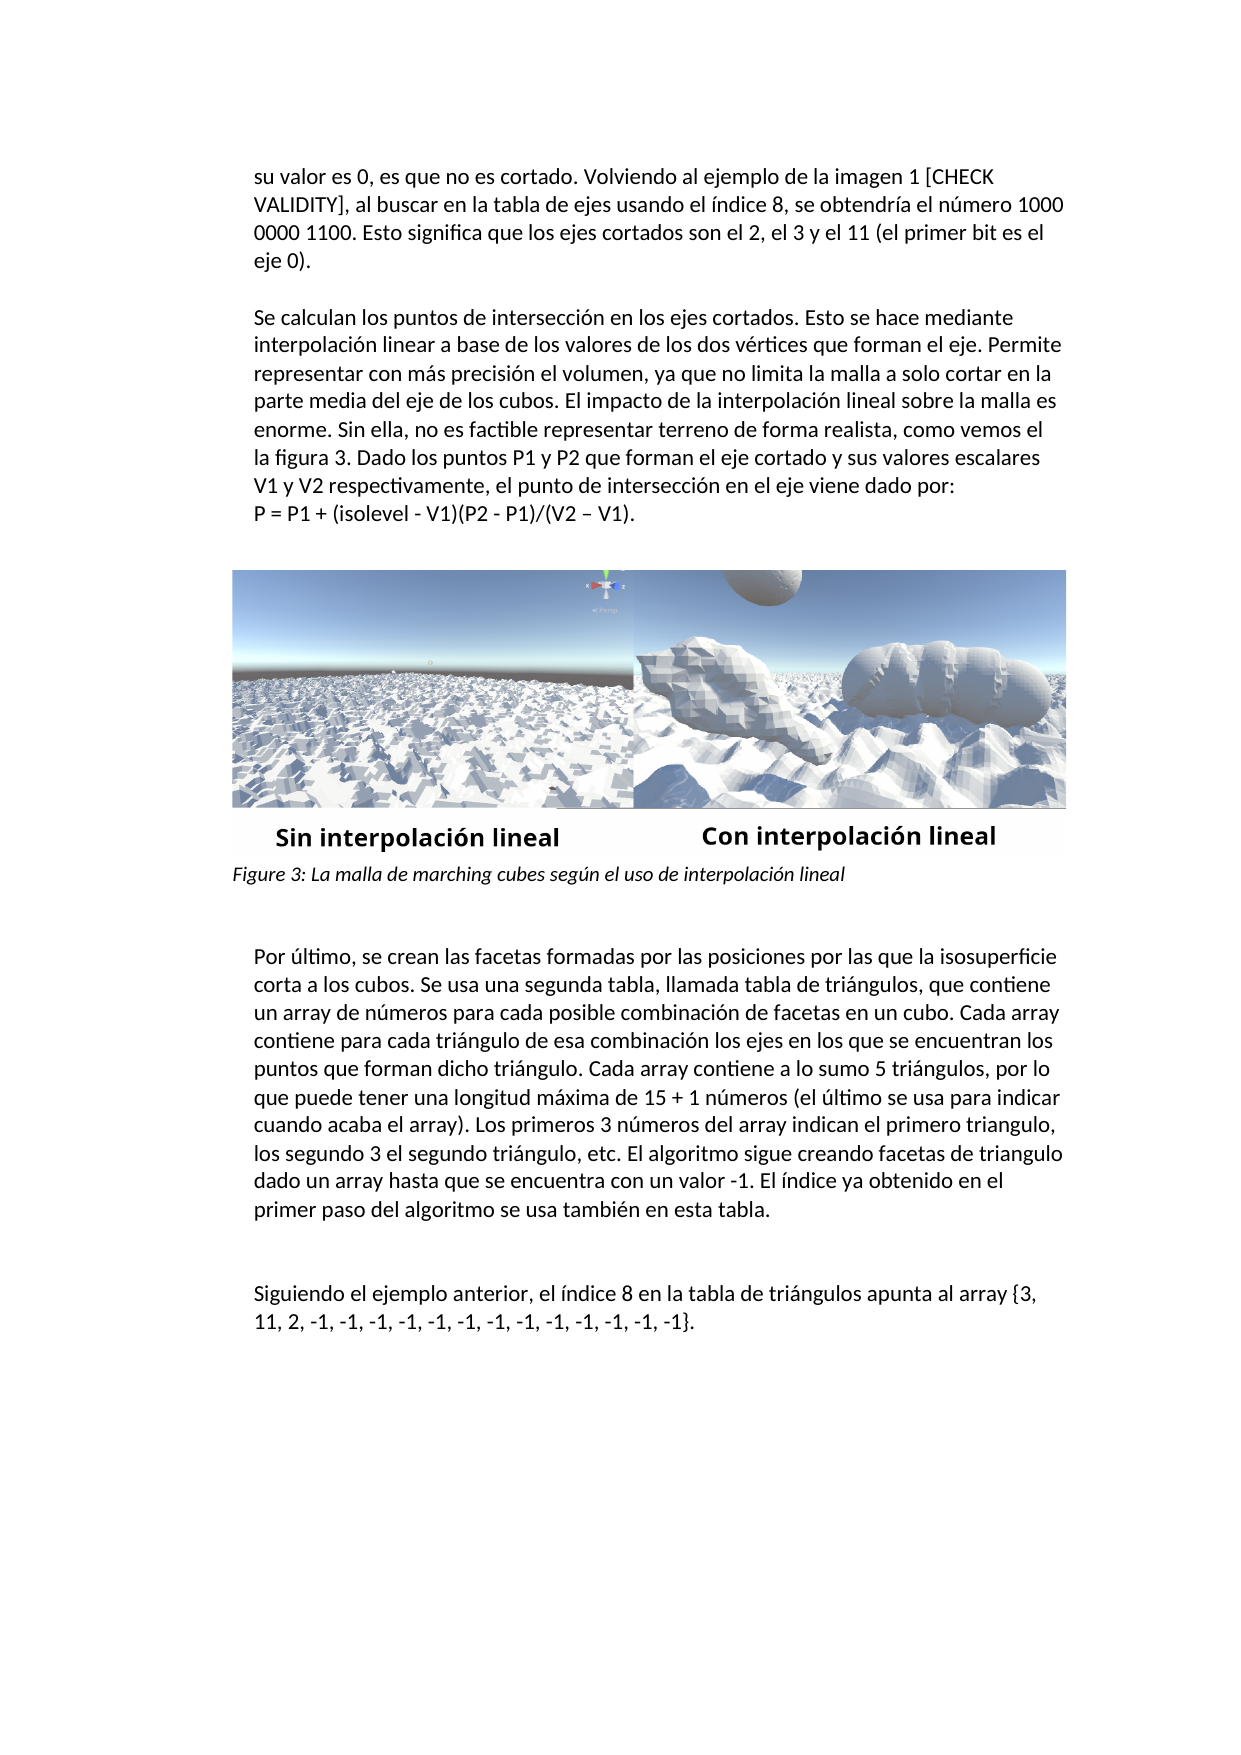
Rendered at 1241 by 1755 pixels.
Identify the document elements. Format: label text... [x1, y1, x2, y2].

list Se calculan los puntos de intersección en los ejes cortados. Esto se hace mediante interpolación linear a base de los valores de los dos vértices que forman el eje. Permite representar con más precisión el volumen, ya que no limita la malla a solo cortar en la parte media del eje de los cubos. El impacto de la interpolación lineal sobre la malla es enorme. Sin ella, no es factible representar terreno de forma realista, como vemos el la figura 3. Dado los puntos P1 y P2 que forman el eje cortado y sus valores escalares V1 y V2 respectivamente, el punto de intersección en el eje viene dado por: [212, 303, 1065, 499]
list su valor es 0, es que no es cortado. Volviendo al ejemplo de la imagen 1 [CHECK VALIDITY], al buscar en la tabla de ejes usando el índice 8, se obtendría el número 1000 0000 1100. Esto significa que los ejes cortados son el 2, el 3 y el 11 (el primer bit es el eje 0). [212, 162, 1065, 274]
list P = P1 + (isolevel - V1)(P2 - P1)/(V2 – V1). [212, 499, 1065, 527]
picture [232, 570, 1067, 861]
list Por último, se crean las facetas formadas por las posiciones por las que la isosuperficie corta a los cubos. Se usa una segunda tabla, llamada tabla de triángulos, que contiene un array de números para cada posible combinación de facetas en un cubo. Cada array contiene para cada triángulo de esa combinación los ejes en los que se encuentran los puntos que forman dicho triángulo. Cada array contiene a lo sumo 5 triángulos, por lo que puede tener una longitud máxima de 15 + 1 números (el último se usa para indicar cuando acaba el array). Los primeros 3 números del array indican el primero triangulo, los segundo 3 el segundo triángulo, etc. El algoritmo sigue creando facetas de triangulo dado un array hasta que se encuentra con un valor -1. El índice ya obtenido en el primer paso del algoritmo se usa también en esta tabla. [212, 942, 1065, 1223]
text Figure 3: La malla de marching cubes según el uso de interpolación lineal [232, 861, 1066, 886]
list Siguiendo el ejemplo anterior, el índice 8 en la tabla de triángulos apunta al array {3, 11, 2, -1, -1, -1, -1, -1, -1, -1, -1, -1, -1, -1, -1, -1}. [212, 1279, 1065, 1335]
